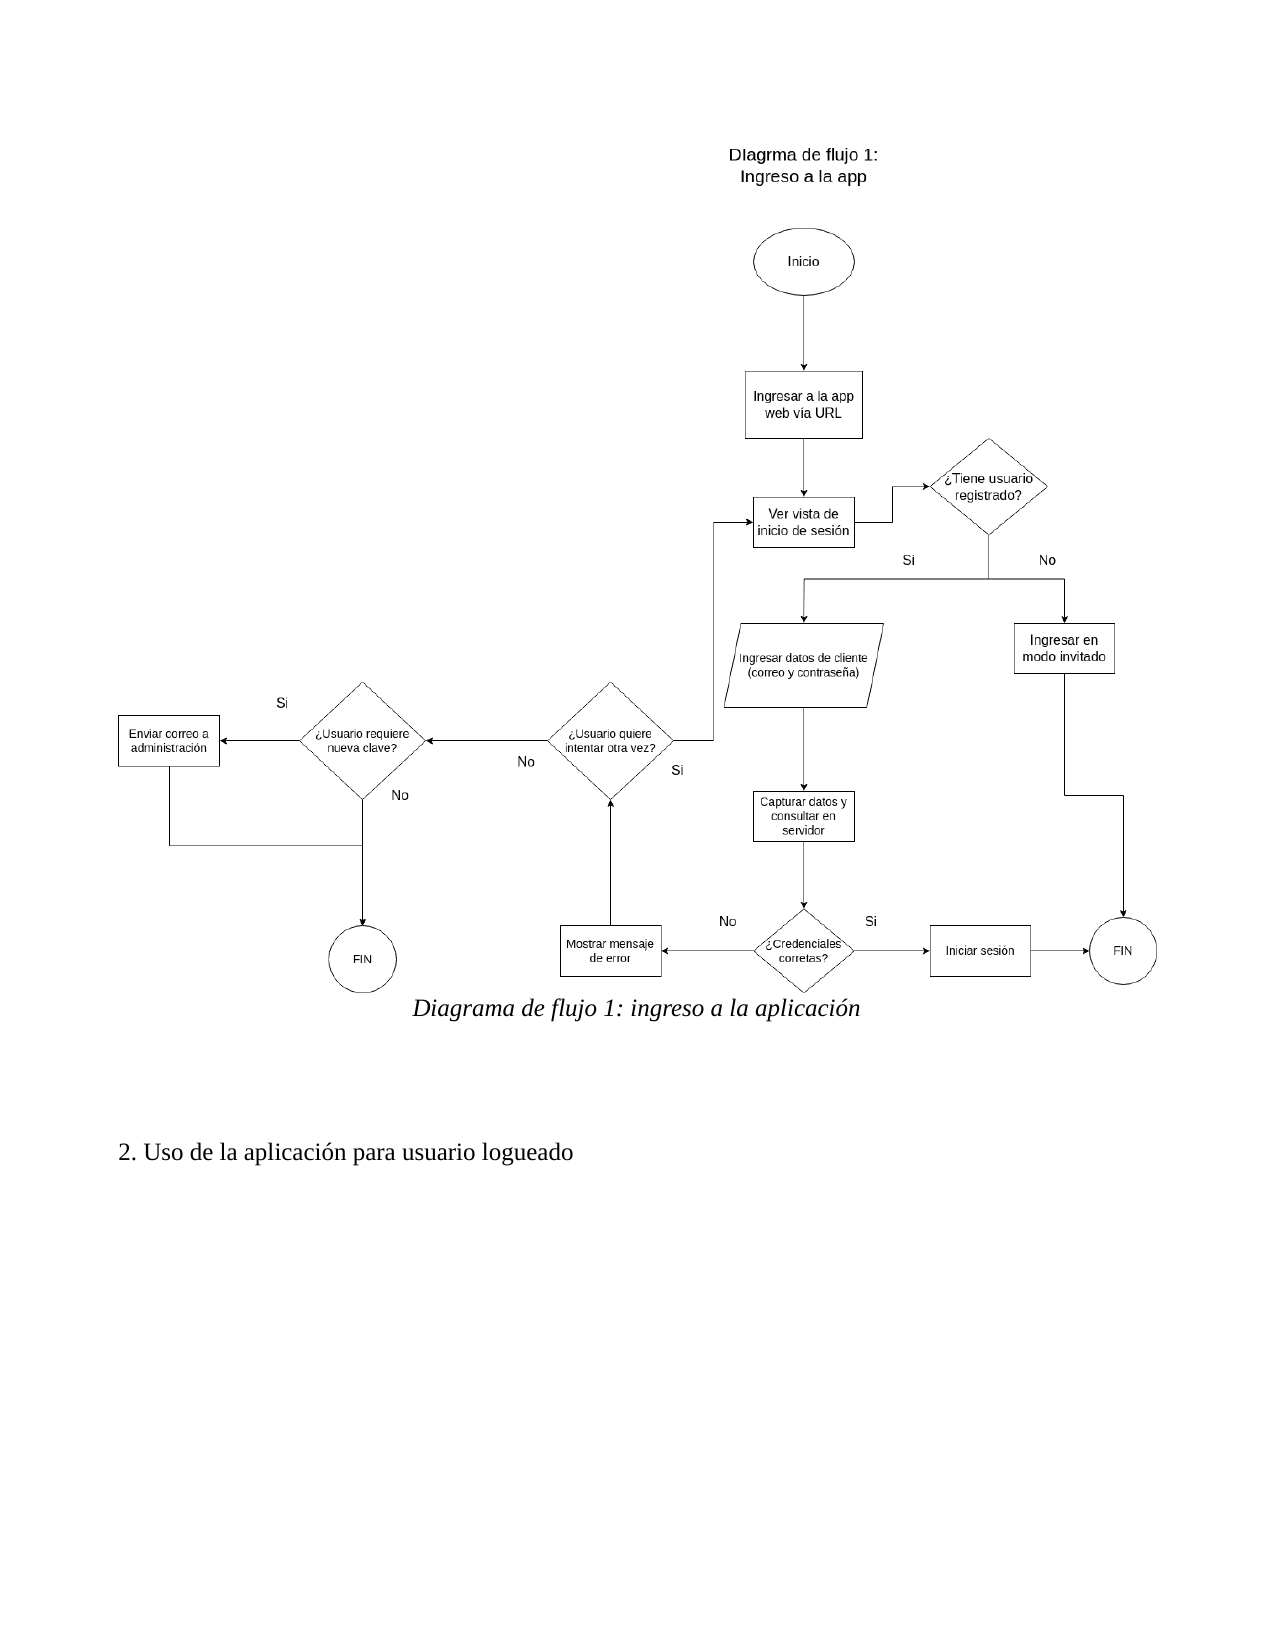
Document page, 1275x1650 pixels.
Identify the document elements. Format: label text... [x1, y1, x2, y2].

picture [118, 118, 1157, 993]
text Diagrama de flujo 1: ingreso a la aplicación [118, 993, 1157, 1022]
text 2. Uso de la aplicación para usuario logueado [118, 1137, 1157, 1165]
